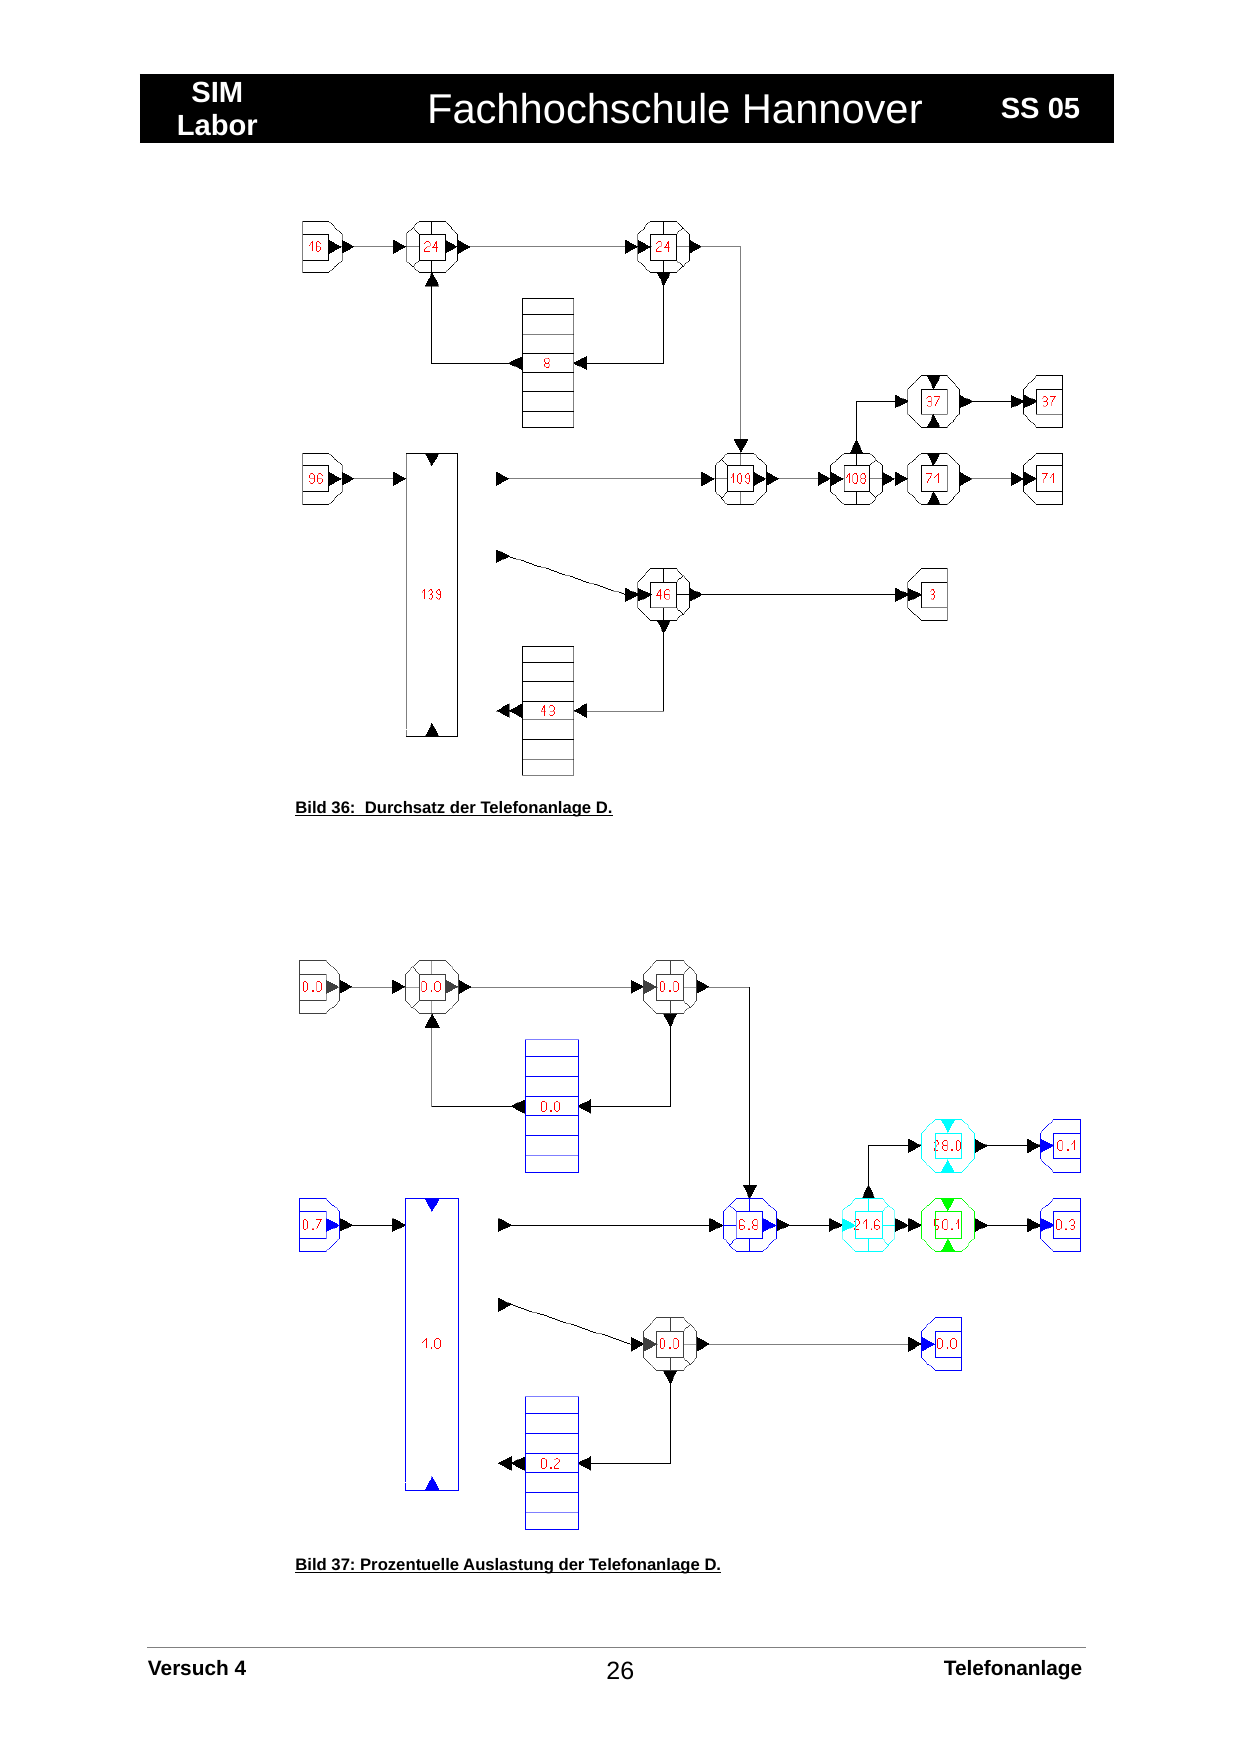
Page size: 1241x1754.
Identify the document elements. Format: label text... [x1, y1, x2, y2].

picture [295, 214, 1067, 784]
text Bild 37: Prozentuelle Auslastung der Telefonanlage D. [148, 1547, 1093, 1576]
picture [295, 956, 1084, 1533]
text Bild 36: Durchsatz der Telefonanlage D. [221, 798, 1093, 817]
